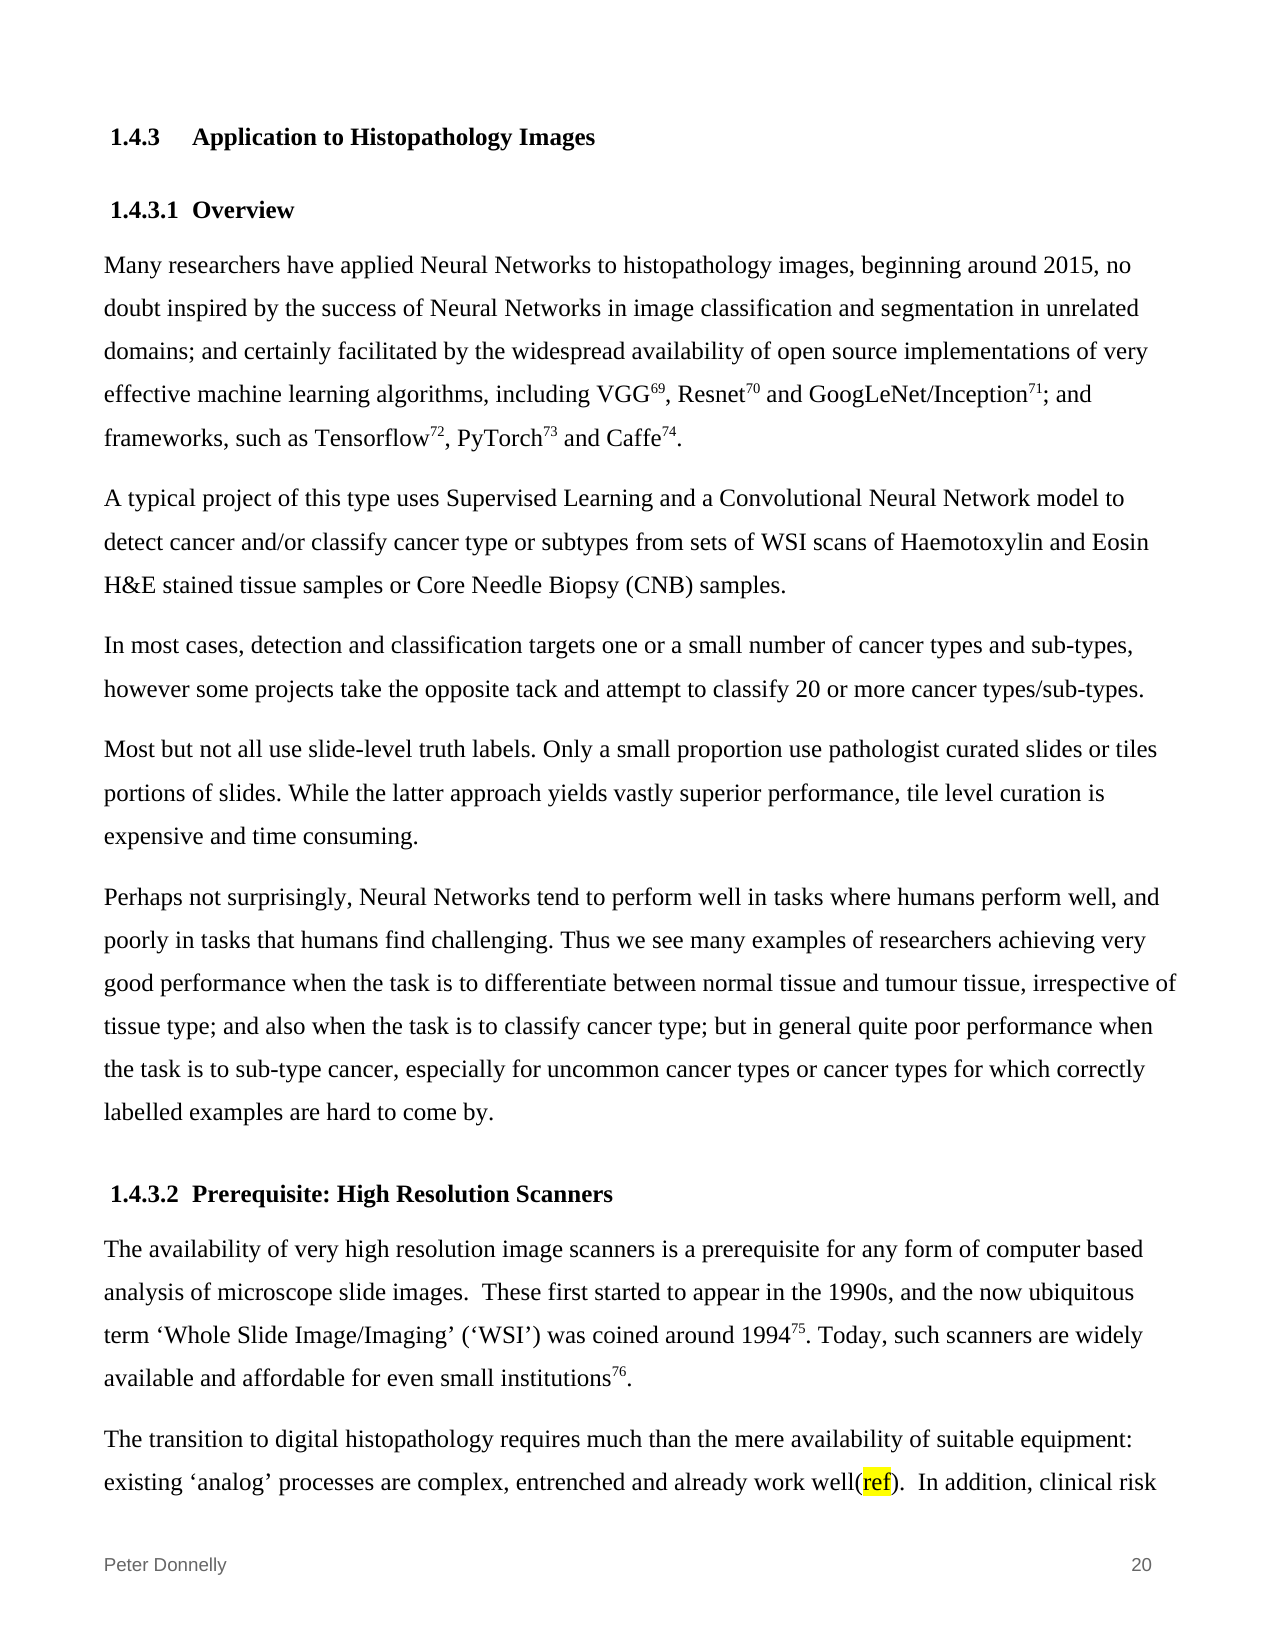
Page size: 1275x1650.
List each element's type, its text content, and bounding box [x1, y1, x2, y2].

subtitle Overview [103, 195, 1181, 223]
text The transition to digital histopathology requires much than the mere availability of suitable equipment: existing ‘analog’ processes are complex, entrenched and already work well(ref). In addition, clinical risk [103, 1424, 1181, 1496]
text Perhaps not surprisingly, Neural Networks tend to perform well in tasks where humans perform well, and poorly in tasks that humans find challenging. Thus we see many examples of researchers achieving very good performance when the task is to differentiate between normal tissue and tumour tissue, irrespective of tissue type; and also when the task is to classify cancer type; but in general quite poor performance when the task is to sub-type cancer, especially for uncommon cancer types or cancer types for which correctly labelled examples are hard to come by. [103, 882, 1181, 1126]
text The availability of very high resolution image scanners is a prerequisite for any form of computer based analysis of microscope slide images. These first started to appear in the 1990s, and the now ubiquitous term ‘Whole Slide Image/Imaging’ (‘WSI’) was coined around 1994. Today, such scanners are widely available and affordable for even small institutions. [103, 1234, 1181, 1392]
text Most but not all use slide-level truth labels. Only a small proportion use pathologist curated slides or tiles portions of slides. While the latter approach yields vastly superior performance, tile level curation is expensive and time consuming. [103, 734, 1181, 849]
text Many researchers have applied Neural Networks to histopathology images, beginning around 2015, no doubt inspired by the success of Neural Networks in image classification and segmentation in unrelated domains; and certainly facilitated by the widespread availability of open source implementations of very effective machine learning algorithms, including VGG, Resnet and GoogLeNet/Inception; and frameworks, such as Tensorflow, PyTorch and Caffe. [103, 250, 1181, 451]
subtitle Application to Histopathology Images [103, 122, 1181, 151]
text A typical project of this type uses Supervised Learning and a Convolutional Neural Network model to detect cancer and/or classify cancer type or subtypes from sets of WSI scans of Haemotoxylin and Eosin H&E stained tissue samples or Core Needle Biopsy (CNB) samples. [103, 483, 1181, 598]
text In most cases, detection and classification targets one or a small number of cancer types and sub-types, however some projects take the opposite tack and attempt to classify 20 or more cancer types/sub-types. [103, 631, 1181, 702]
subtitle Prerequisite: High Resolution Scanners [103, 1179, 1181, 1207]
